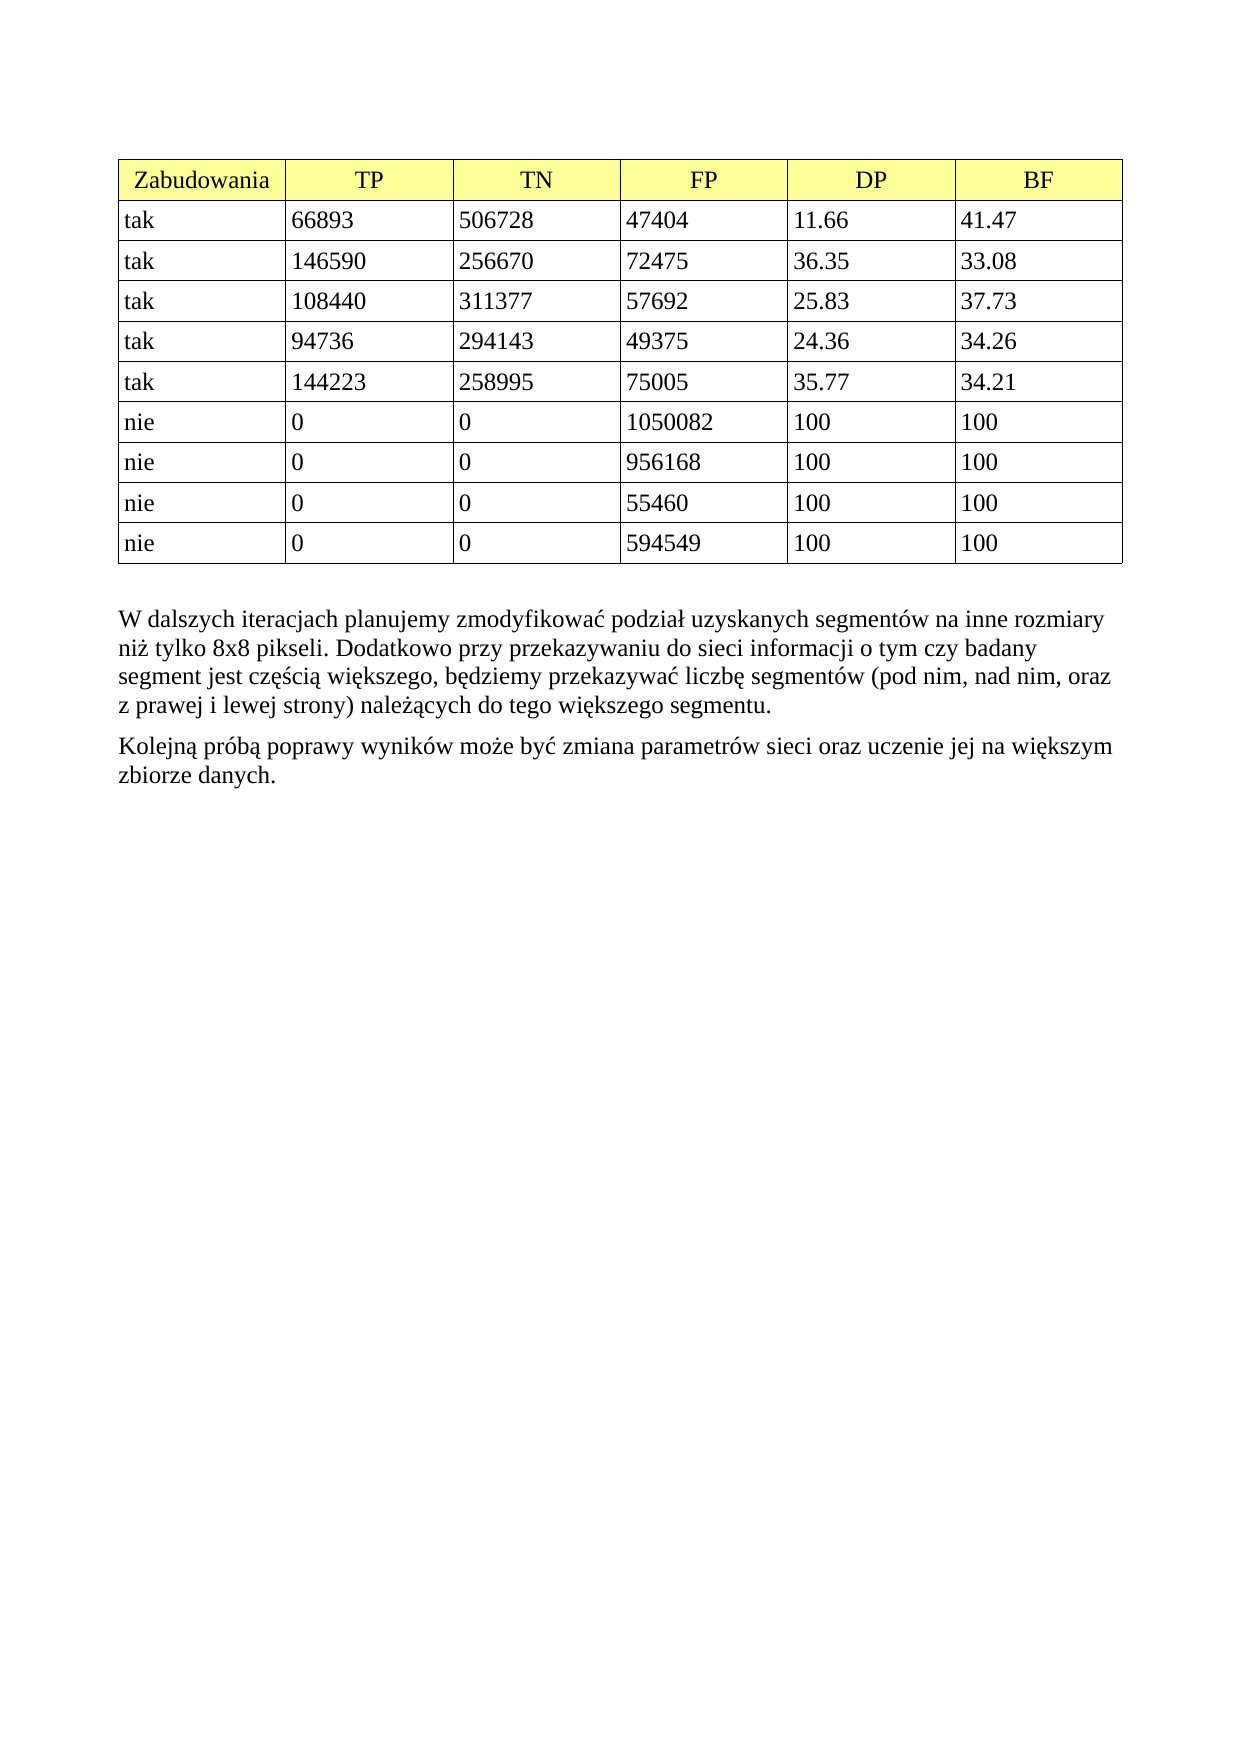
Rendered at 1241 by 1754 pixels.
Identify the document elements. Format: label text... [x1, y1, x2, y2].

table_cell 146590 [286, 241, 453, 280]
table_cell 108440 [286, 281, 453, 321]
table_cell 100 [788, 523, 955, 562]
table_cell 100 [956, 483, 1122, 522]
table_cell 0 [286, 483, 453, 522]
table_cell nie [119, 523, 285, 562]
table_cell tak [119, 281, 285, 321]
table_cell tak [119, 322, 285, 361]
table_cell 256670 [454, 241, 620, 280]
table_header TP [286, 160, 453, 200]
table_header BF [956, 160, 1122, 200]
table_header FP [621, 160, 787, 200]
table_cell 0 [454, 402, 620, 442]
table_header DP [788, 160, 955, 200]
table_cell 36,35 [788, 241, 955, 280]
table_cell 100 [956, 523, 1122, 562]
table_cell tak [119, 201, 285, 240]
table_cell 33,08 [956, 241, 1122, 280]
table_cell 66893 [286, 201, 453, 240]
table_cell 506728 [454, 201, 620, 240]
table_cell tak [119, 241, 285, 280]
table_cell 294143 [454, 322, 620, 361]
table_cell 35,77 [788, 362, 955, 401]
table_cell 1050082 [621, 402, 787, 442]
table_cell 594549 [621, 523, 787, 562]
table_cell 49375 [621, 322, 787, 361]
table_cell 258995 [454, 362, 620, 401]
table_cell 100 [956, 402, 1122, 442]
table_cell 956168 [621, 443, 787, 482]
table_cell 41,47 [956, 201, 1122, 240]
table_cell 0 [286, 402, 453, 442]
table_cell 100 [788, 402, 955, 442]
table_cell 75005 [621, 362, 787, 401]
table_cell 100 [788, 443, 955, 482]
table_cell nie [119, 402, 285, 442]
table_cell 34,26 [956, 322, 1122, 361]
table_cell 72475 [621, 241, 787, 280]
table_header Zabudowania [119, 160, 285, 200]
table_cell 24,36 [788, 322, 955, 361]
table_cell 94736 [286, 322, 453, 361]
table_cell 11,66 [788, 201, 955, 240]
table_cell 0 [454, 443, 620, 482]
table_cell nie [119, 483, 285, 522]
table_cell 47404 [621, 201, 787, 240]
table_cell 0 [286, 523, 453, 562]
table_header TN [454, 160, 620, 200]
table_cell 100 [956, 443, 1122, 482]
table_cell 37,73 [956, 281, 1122, 321]
text Kolejną próbą poprawy wyników może być zmiana parametrów sieci oraz uczenie jej na większym zbiorze danych. [118, 731, 1122, 789]
table_cell 34,21 [956, 362, 1122, 401]
table_cell 100 [788, 483, 955, 522]
table_cell 144223 [286, 362, 453, 401]
table_cell 311377 [454, 281, 620, 321]
table_cell 0 [454, 523, 620, 562]
table_cell 25,83 [788, 281, 955, 321]
table_cell tak [119, 362, 285, 401]
table_cell 0 [454, 483, 620, 522]
text W dalszych iteracjach planujemy zmodyfikować podział uzyskanych segmentów na inne rozmiary niż tylko 8x8 pikseli. Dodatkowo przy przekazywaniu do sieci informacji o tym czy badany segment jest częścią większego, będziemy przekazywać liczbę segmentów (pod nim, nad nim, oraz z prawej i lewej strony) należących do tego większego segmentu. [118, 604, 1122, 719]
table_cell 57692 [621, 281, 787, 321]
table_cell nie [119, 443, 285, 482]
table_cell 0 [286, 443, 453, 482]
table_cell 55460 [621, 483, 787, 522]
